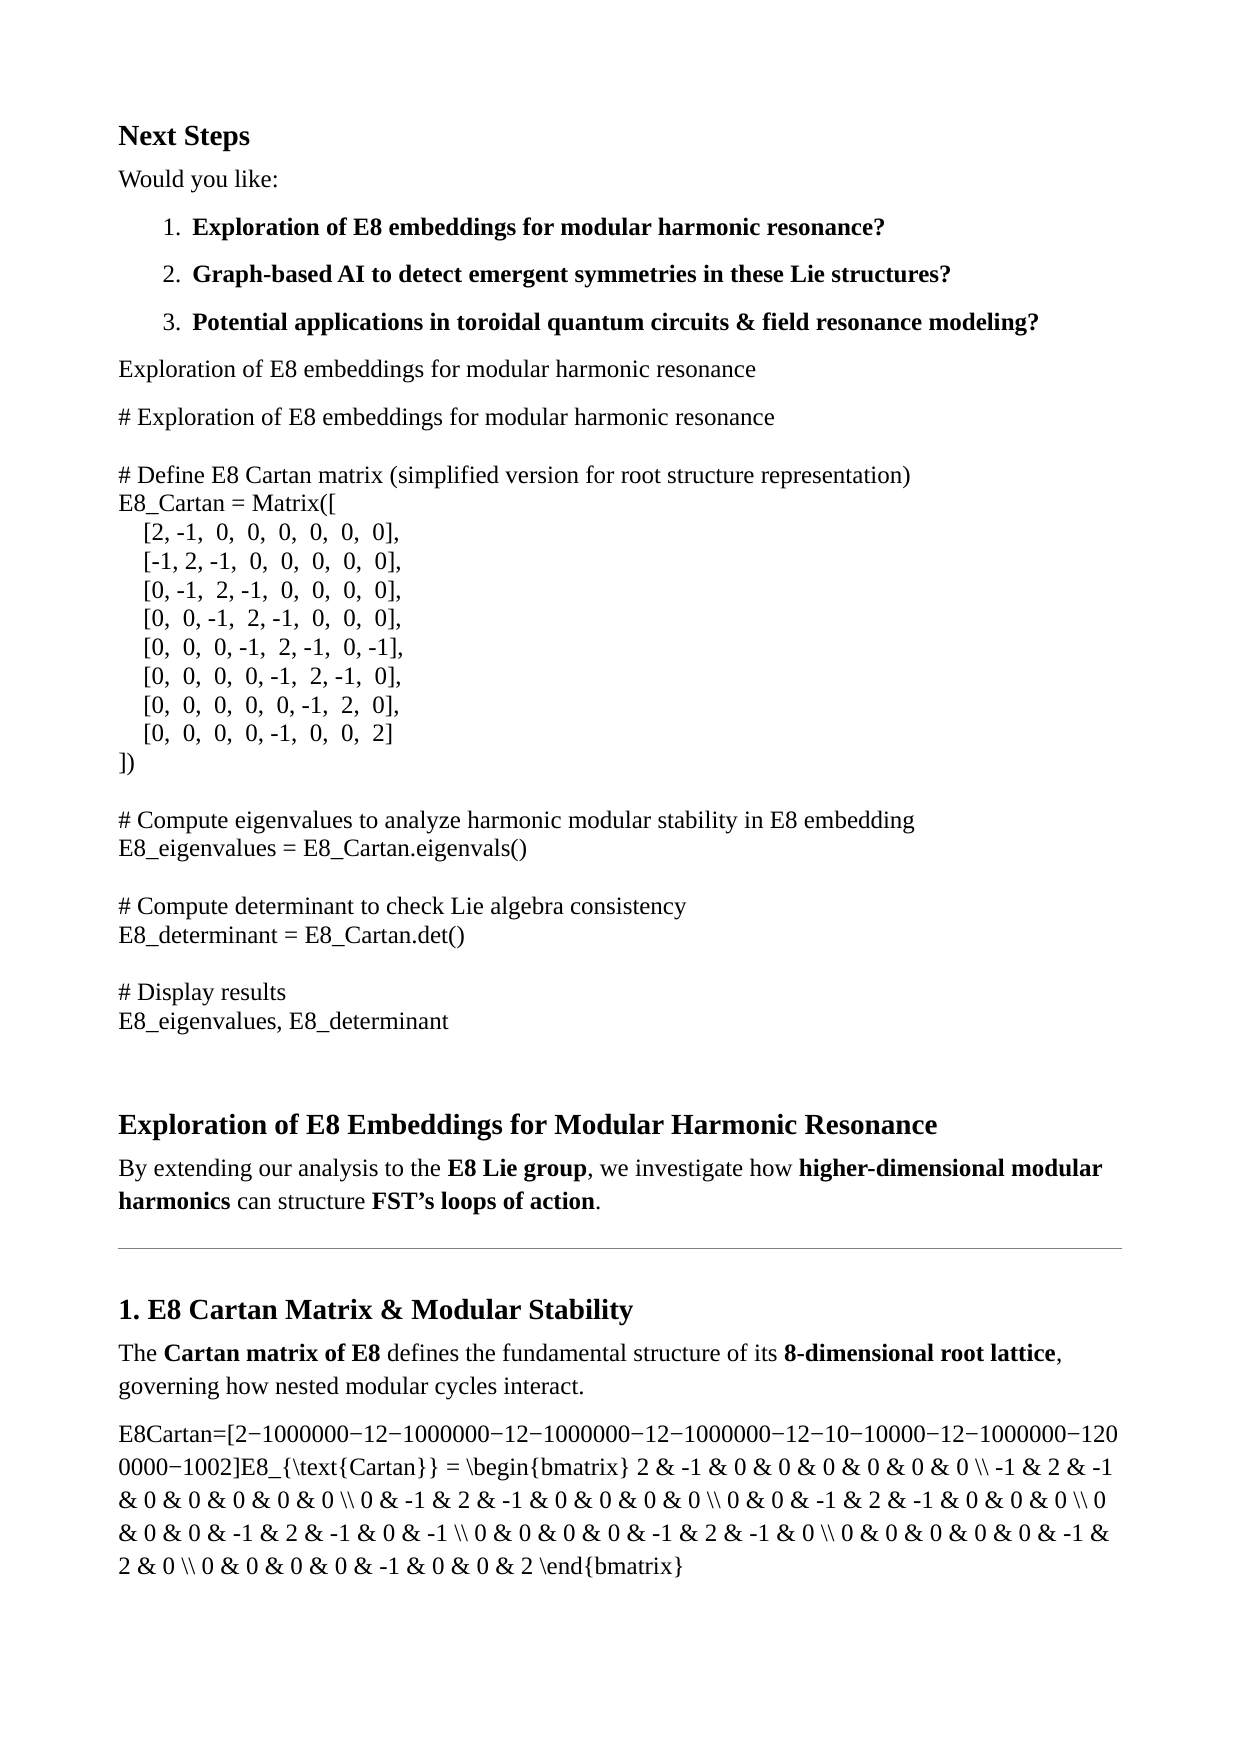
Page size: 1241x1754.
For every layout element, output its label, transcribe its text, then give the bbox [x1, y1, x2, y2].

text [0, 0, 0, 0, 0, -1, 2, 0], [118, 690, 1122, 718]
text [0, 0, 0, 0, -1, 0, 0, 2] [118, 718, 1122, 747]
text By extending our analysis to the E8 Lie group, we investigate how higher-dimensional modular harmonics can structure FST’s loops of action. [118, 1153, 1122, 1214]
list Graph-based AI to detect emergent symmetries in these Lie structures? [162, 259, 1122, 288]
text The Cartan matrix of E8 defines the fundamental structure of its 8-dimensional root lattice, governing how nested modular cycles interact. [118, 1338, 1122, 1400]
text [0, 0, 0, -1, 2, -1, 0, -1], [118, 632, 1122, 661]
text Would you like: [118, 164, 1122, 193]
text [0, -1, 2, -1, 0, 0, 0, 0], [118, 575, 1122, 603]
text # Compute determinant to check Lie algebra consistency [118, 891, 1122, 920]
text # Compute eigenvalues to analyze harmonic modular stability in E8 embedding [118, 805, 1122, 833]
text # Define E8 Cartan matrix (simplified version for root structure representation) [118, 460, 1122, 488]
text # Exploration of E8 embeddings for modular harmonic resonance [118, 402, 1122, 431]
text [2, -1, 0, 0, 0, 0, 0, 0], [118, 517, 1122, 546]
text E8Cartan=[2−1000000−12−1000000−12−1000000−12−1000000−12−10−10000−12−1000000−1200000−1002]E8_{\text{Cartan}} = \begin{bmatrix} 2 & -1 & 0 & 0 & 0 & 0 & 0 & 0 \\ -1 & 2 & -1 & 0 & 0 & 0 & 0 & 0 \\ 0 & -1 & 2 & -1 & 0 & 0 & 0 & 0 \\ 0 & 0 & -1 & 2 & -1 & 0 & 0 & 0 \\ 0 & 0 & 0 & -1 & 2 & -1 & 0 & -1 \\ 0 & 0 & 0 & 0 & -1 & 2 & -1 & 0 \\ 0 & 0 & 0 & 0 & 0 & -1 & 2 & 0 \\ 0 & 0 & 0 & 0 & -1 & 0 & 0 & 2 \end{bmatrix} [118, 1419, 1122, 1580]
subtitle 1. E8 Cartan Matrix & Modular Stability [118, 1292, 1122, 1326]
text Exploration of E8 embeddings for modular harmonic resonance [118, 354, 1122, 383]
text E8_Cartan = Matrix([ [118, 488, 1122, 517]
text ]) [118, 747, 1122, 776]
text E8_determinant = E8_Cartan.det() [118, 920, 1122, 948]
subtitle Next Steps [118, 118, 1122, 152]
text [-1, 2, -1, 0, 0, 0, 0, 0], [118, 546, 1122, 575]
list Exploration of E8 embeddings for modular harmonic resonance? [162, 212, 1122, 241]
text E8_eigenvalues, E8_determinant [118, 1006, 1122, 1035]
text [0, 0, 0, 0, -1, 2, -1, 0], [118, 661, 1122, 690]
list Potential applications in toroidal quantum circuits & field resonance modeling? 🚀 [162, 307, 1122, 336]
text E8_eigenvalues = E8_Cartan.eigenvals() [118, 833, 1122, 862]
text [0, 0, -1, 2, -1, 0, 0, 0], [118, 603, 1122, 632]
text # Display results [118, 977, 1122, 1006]
subtitle Exploration of E8 Embeddings for Modular Harmonic Resonance [118, 1107, 1122, 1140]
